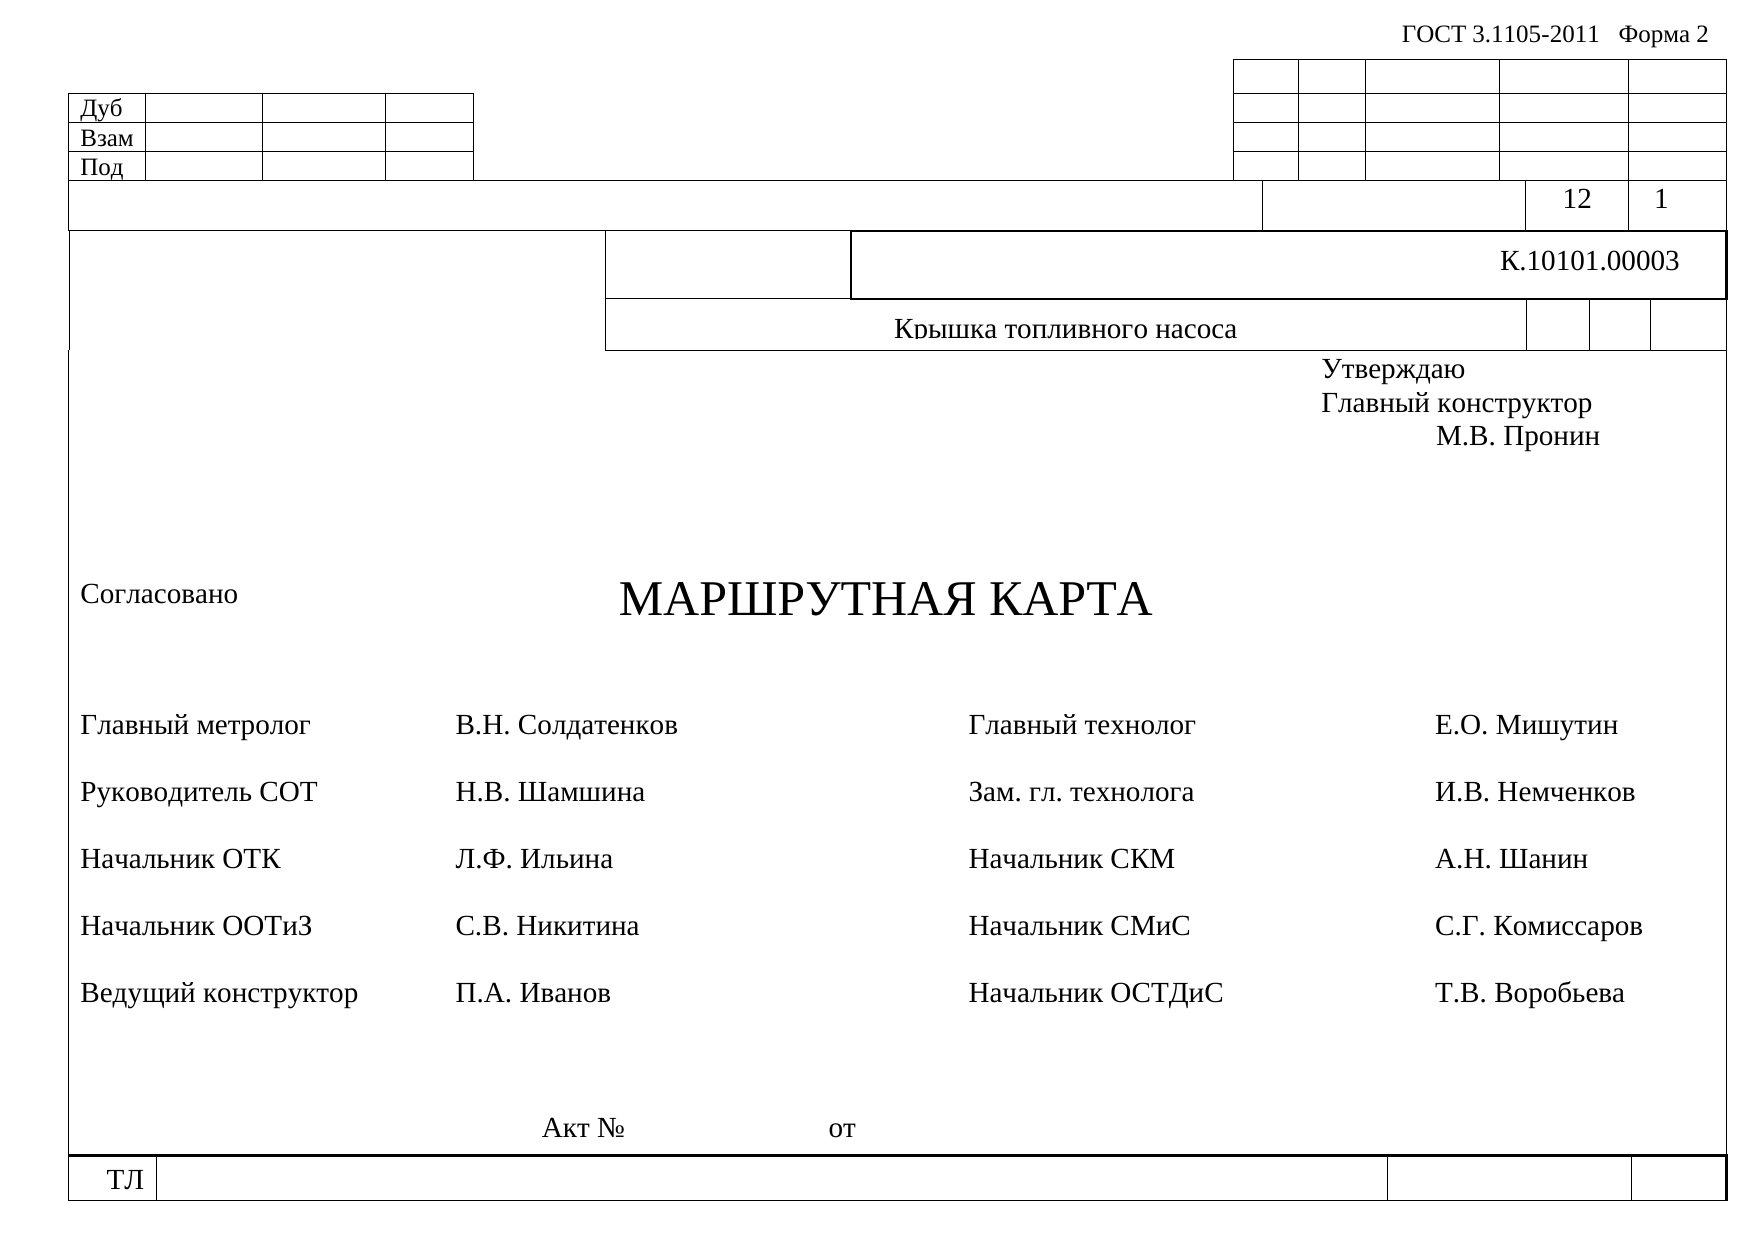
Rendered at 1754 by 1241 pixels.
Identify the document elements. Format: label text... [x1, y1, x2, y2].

table_cell [1436, 576, 1726, 707]
table_cell 1 [1629, 181, 1726, 230]
table_cell [146, 94, 262, 122]
table_cell К.10101.00003 [1453, 232, 1725, 298]
table_cell [1299, 123, 1365, 151]
table_cell [1299, 152, 1365, 180]
table_cell [474, 122, 1233, 151]
table_cell [1292, 707, 1424, 1154]
table_cell Главный технолог Зам. гл. технолога Начальник СКМ Начальник СМиС Начальник ОСТДиС [957, 707, 1292, 1154]
table_cell [386, 152, 473, 180]
table_cell [462, 525, 1310, 568]
table_cell [41, 93, 68, 122]
table_cell [1388, 1157, 1631, 1200]
table_cell [41, 122, 68, 151]
table_cell [1263, 181, 1525, 230]
table_cell [41, 482, 68, 525]
table_cell [1299, 94, 1365, 122]
table_cell [69, 181, 1262, 230]
table_cell [1234, 94, 1298, 122]
table_cell [1500, 123, 1628, 151]
table_cell [41, 151, 68, 180]
table_cell [386, 123, 473, 151]
table_cell [1651, 300, 1726, 350]
table_cell [146, 152, 262, 180]
table_cell [1527, 300, 1589, 350]
table_cell Утверждаю Главный конструктор М.В. Пронин [1310, 351, 1726, 576]
table_cell [41, 180, 68, 230]
table_header [1629, 60, 1726, 92]
table_header [1299, 60, 1365, 92]
table_cell [263, 123, 385, 151]
table_cell [1234, 152, 1298, 180]
table_cell МАРШРУТНАЯ КАРТА [462, 568, 1310, 707]
table_cell Взам. [69, 123, 145, 151]
table_cell [1234, 123, 1298, 151]
table_cell [1500, 94, 1628, 122]
table_cell [41, 568, 68, 576]
table_cell Подл. [69, 152, 145, 180]
table_cell [41, 350, 68, 482]
table_cell [41, 525, 68, 568]
table_cell Главный метролог Руководитель СОТ Начальник ОТК Начальник ООТиЗ Ведущий конструктор [69, 707, 370, 1154]
table_header [41, 59, 69, 92]
table_cell [1629, 94, 1726, 122]
table_cell [263, 94, 385, 122]
table_cell 12 [1526, 181, 1628, 230]
table_cell [474, 151, 1233, 180]
table_cell [41, 576, 68, 707]
table_cell [41, 707, 68, 1154]
table_cell [1629, 152, 1726, 180]
table_cell [1366, 94, 1499, 122]
table_cell [462, 482, 1310, 525]
table_header [1500, 60, 1628, 92]
table_cell [70, 231, 605, 350]
table_cell [41, 230, 69, 298]
table_cell [157, 1157, 1387, 1200]
table_cell [1590, 300, 1650, 350]
table_cell [1629, 123, 1726, 151]
table_cell [1366, 152, 1499, 180]
table_cell В.Н. Солдатенков Н.В. Шамшина Л.Ф. Ильина С.В. Никитина П.А. Иванов Акт № [444, 707, 722, 1154]
table_cell [41, 1154, 68, 1200]
table_cell [263, 152, 385, 180]
table_cell Дубл. [69, 94, 145, 122]
table_cell [474, 93, 1233, 122]
table_cell [69, 350, 462, 576]
table_cell [1205, 232, 1453, 298]
table_cell [386, 94, 473, 122]
table_cell [146, 123, 262, 151]
table_cell [315, 576, 462, 707]
table_cell [606, 231, 850, 298]
table_cell от [722, 707, 957, 1154]
table_cell [1500, 152, 1628, 180]
table_cell [1310, 576, 1436, 707]
table_cell [1632, 1157, 1725, 1200]
table_cell [41, 298, 69, 350]
table_header [474, 59, 1233, 92]
table_cell Крышка топливного насоса [606, 299, 1526, 350]
table_cell ТЛ [69, 1157, 156, 1200]
table_cell Е.О. Мишутин И.В. Немченков А.Н. Шанин С.Г. Комиссаров Т.В. Воробьева [1424, 707, 1726, 1154]
table_cell [876, 351, 1310, 482]
table_cell [852, 232, 1205, 298]
table_header [1366, 60, 1499, 92]
table_cell [462, 350, 876, 482]
table_cell Согласовано [69, 576, 315, 707]
table_header [69, 59, 473, 92]
table_header [1234, 60, 1298, 92]
table_cell [370, 707, 444, 1154]
table_cell [1366, 123, 1499, 151]
